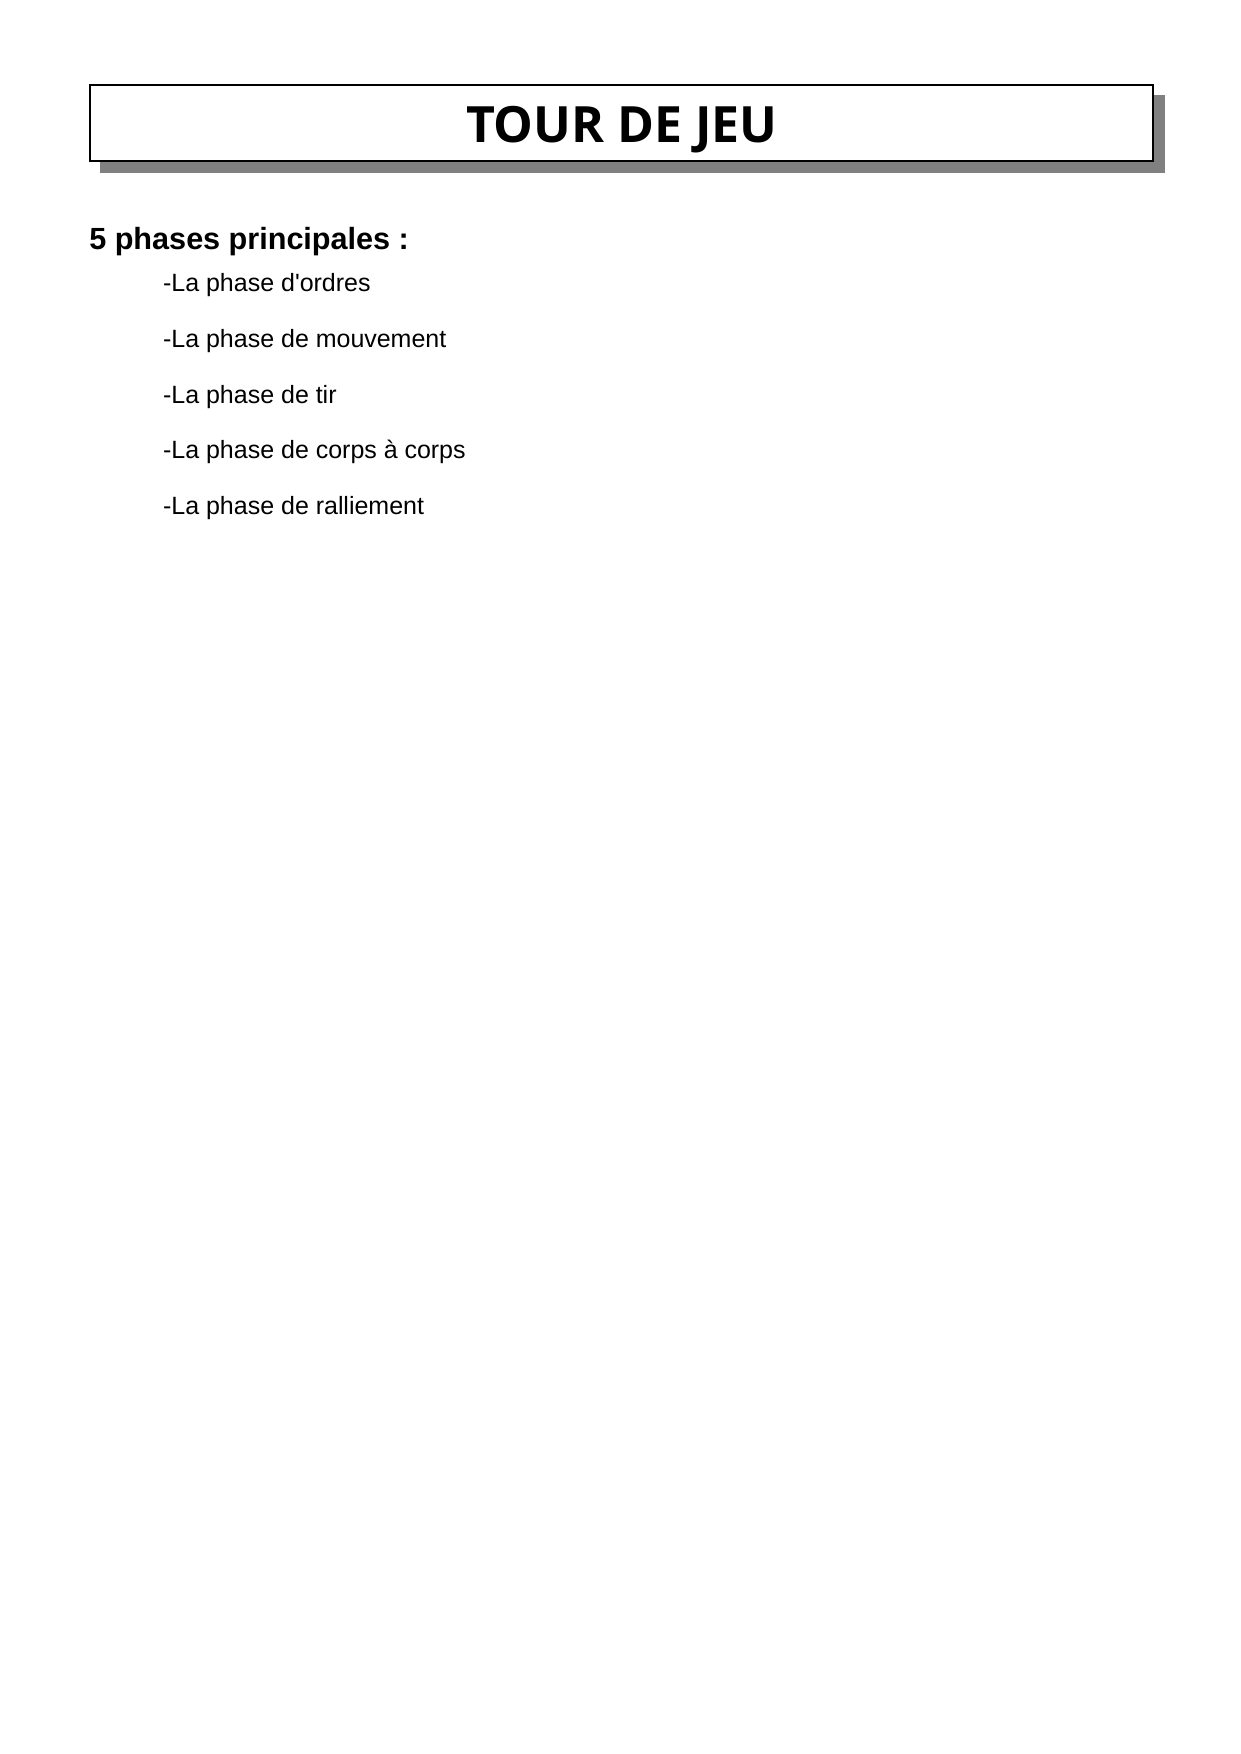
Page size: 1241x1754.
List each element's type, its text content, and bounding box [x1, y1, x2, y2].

subtitle TOUR DE JEU [91, 86, 1152, 160]
subtitle -La phase de corps à corps [89, 436, 1165, 464]
subtitle 5 phases principales : [89, 222, 1165, 256]
subtitle -La phase de mouvement [89, 325, 1165, 353]
subtitle -La phase de ralliement [89, 492, 1165, 520]
subtitle -La phase d'ordres [89, 269, 1165, 297]
subtitle -La phase de tir [89, 381, 1165, 408]
